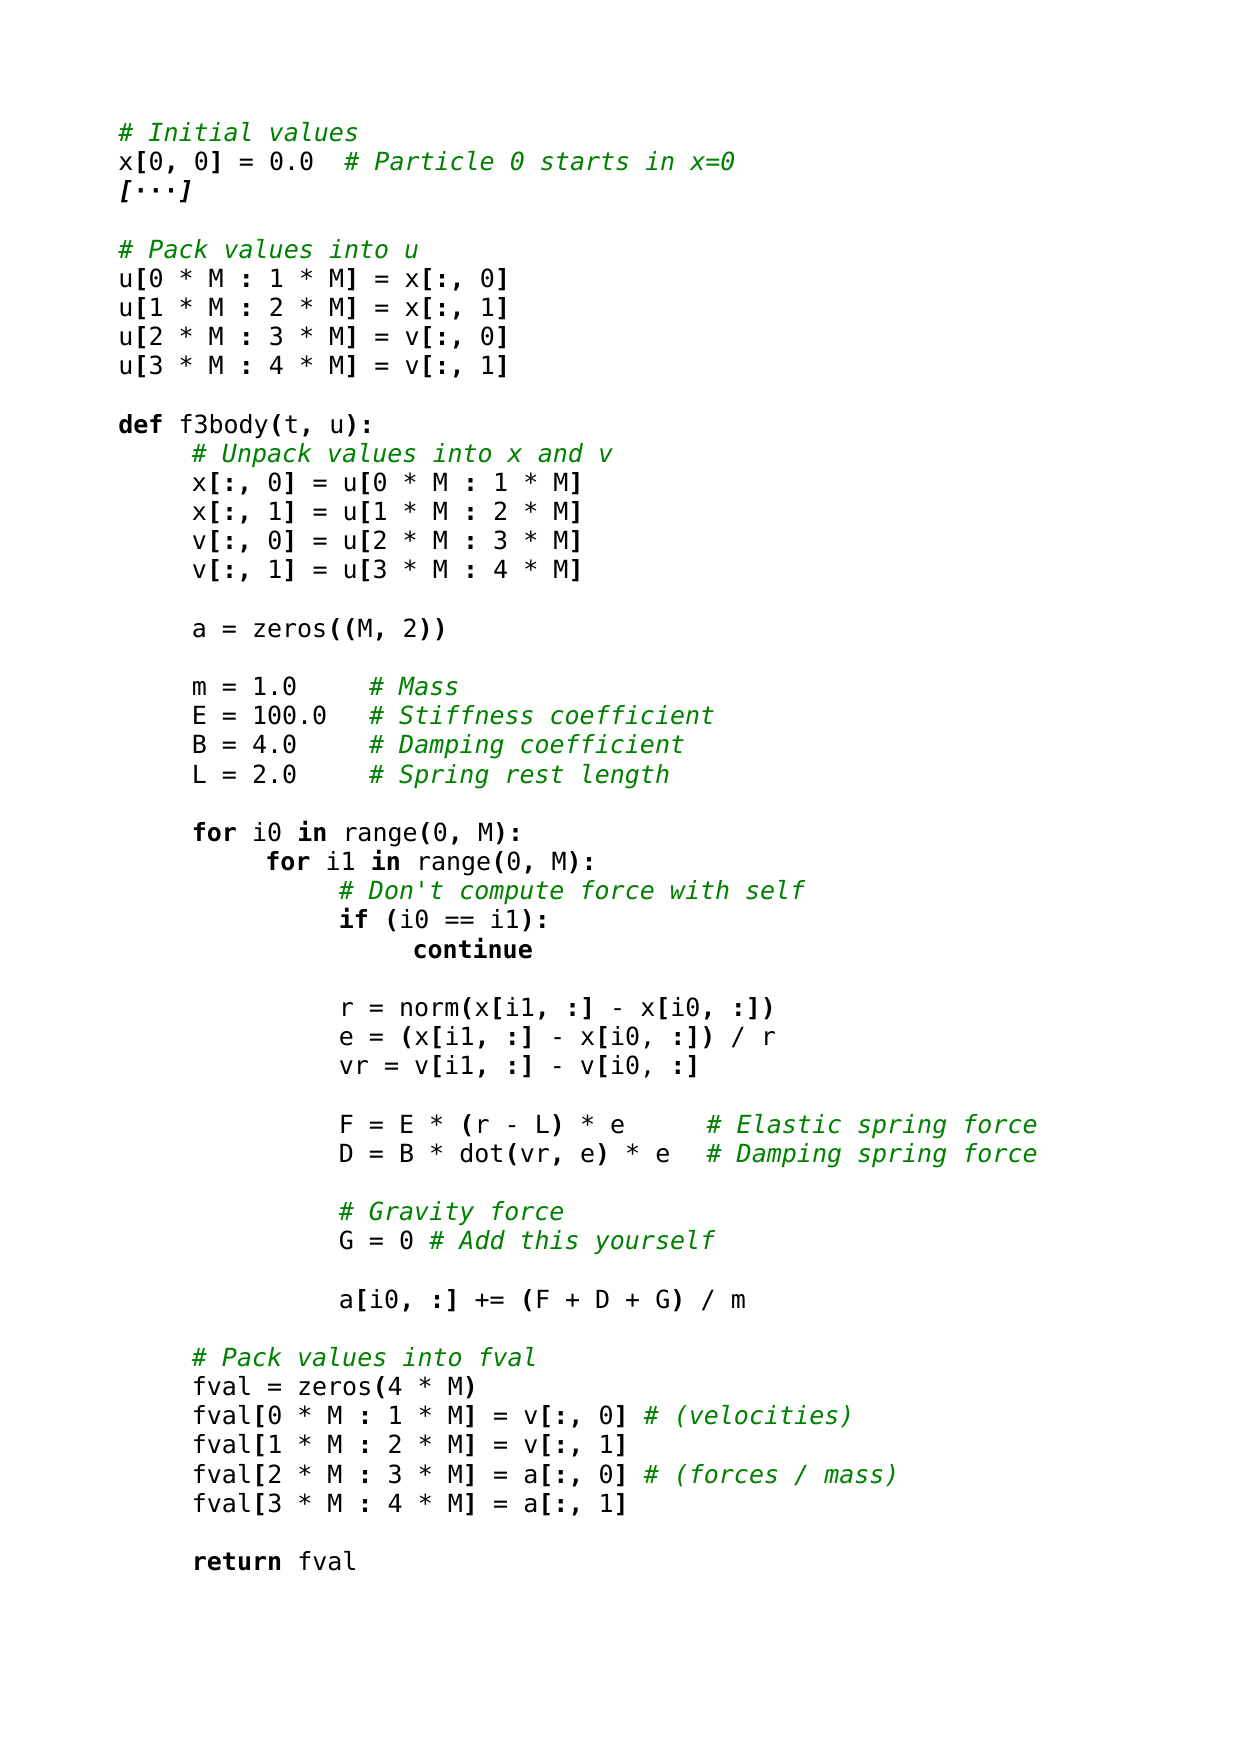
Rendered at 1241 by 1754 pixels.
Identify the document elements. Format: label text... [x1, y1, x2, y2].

text continue [118, 935, 1122, 964]
text # Initial values [118, 118, 1122, 147]
text fval[0 * M : 1 * M] = v[:, 0] # (velocities) [118, 1401, 1122, 1431]
text u[1 * M : 2 * M] = x[:, 1] [118, 293, 1122, 322]
text fval = zeros(4 * M) [118, 1372, 1122, 1401]
text a = zeros((M, 2)) [118, 614, 1122, 643]
text x[0, 0] = 0.0 # Particle 0 starts in x=0 [118, 147, 1122, 176]
text E = 100.0 # Stiffness coefficient [118, 701, 1122, 731]
text fval[2 * M : 3 * M] = a[:, 0] # (forces / mass) [118, 1460, 1122, 1489]
text u[0 * M : 1 * M] = x[:, 0] [118, 264, 1122, 293]
text F = E * (r - L) * e # Elastic spring force [118, 1110, 1122, 1139]
text e = (x[i1, :] - x[i0, :]) / r [118, 1022, 1122, 1051]
text # Don't compute force with self [118, 876, 1122, 906]
text v[:, 1] = u[3 * M : 4 * M] [118, 556, 1122, 585]
text B = 4.0 # Damping coefficient [118, 731, 1122, 760]
text x[:, 1] = u[1 * M : 2 * M] [118, 497, 1122, 526]
text m = 1.0 # Mass [118, 672, 1122, 701]
text vr = v[i1, :] - v[i0, :] [118, 1051, 1122, 1081]
text def f3body(t, u): [118, 410, 1122, 439]
text return fval [118, 1547, 1122, 1576]
text u[2 * M : 3 * M] = v[:, 0] [118, 322, 1122, 351]
text u[3 * M : 4 * M] = v[:, 1] [118, 351, 1122, 381]
text x[:, 0] = u[0 * M : 1 * M] [118, 468, 1122, 497]
text D = B * dot(vr, e) * e # Damping spring force [118, 1139, 1122, 1168]
text for i1 in range(0, M): [118, 847, 1122, 876]
text v[:, 0] = u[2 * M : 3 * M] [118, 526, 1122, 556]
text a[i0, :] += (F + D + G) / m [118, 1285, 1122, 1314]
text # Unpack values into x and v [118, 439, 1122, 468]
text # Gravity force [118, 1197, 1122, 1226]
text # Pack values into fval [118, 1343, 1122, 1372]
text fval[1 * M : 2 * M] = v[:, 1] [118, 1431, 1122, 1460]
text r = norm(x[i1, :] - x[i0, :]) [118, 993, 1122, 1022]
text L = 2.0 # Spring rest length [118, 760, 1122, 789]
text if (i0 == i1): [118, 906, 1122, 935]
text # Pack values into u [118, 235, 1122, 264]
text [⋅⋅⋅] [118, 176, 1122, 206]
text for i0 in range(0, M): [118, 818, 1122, 847]
text fval[3 * M : 4 * M] = a[:, 1] [118, 1489, 1122, 1518]
text G = 0 # Add this yourself [118, 1226, 1122, 1256]
